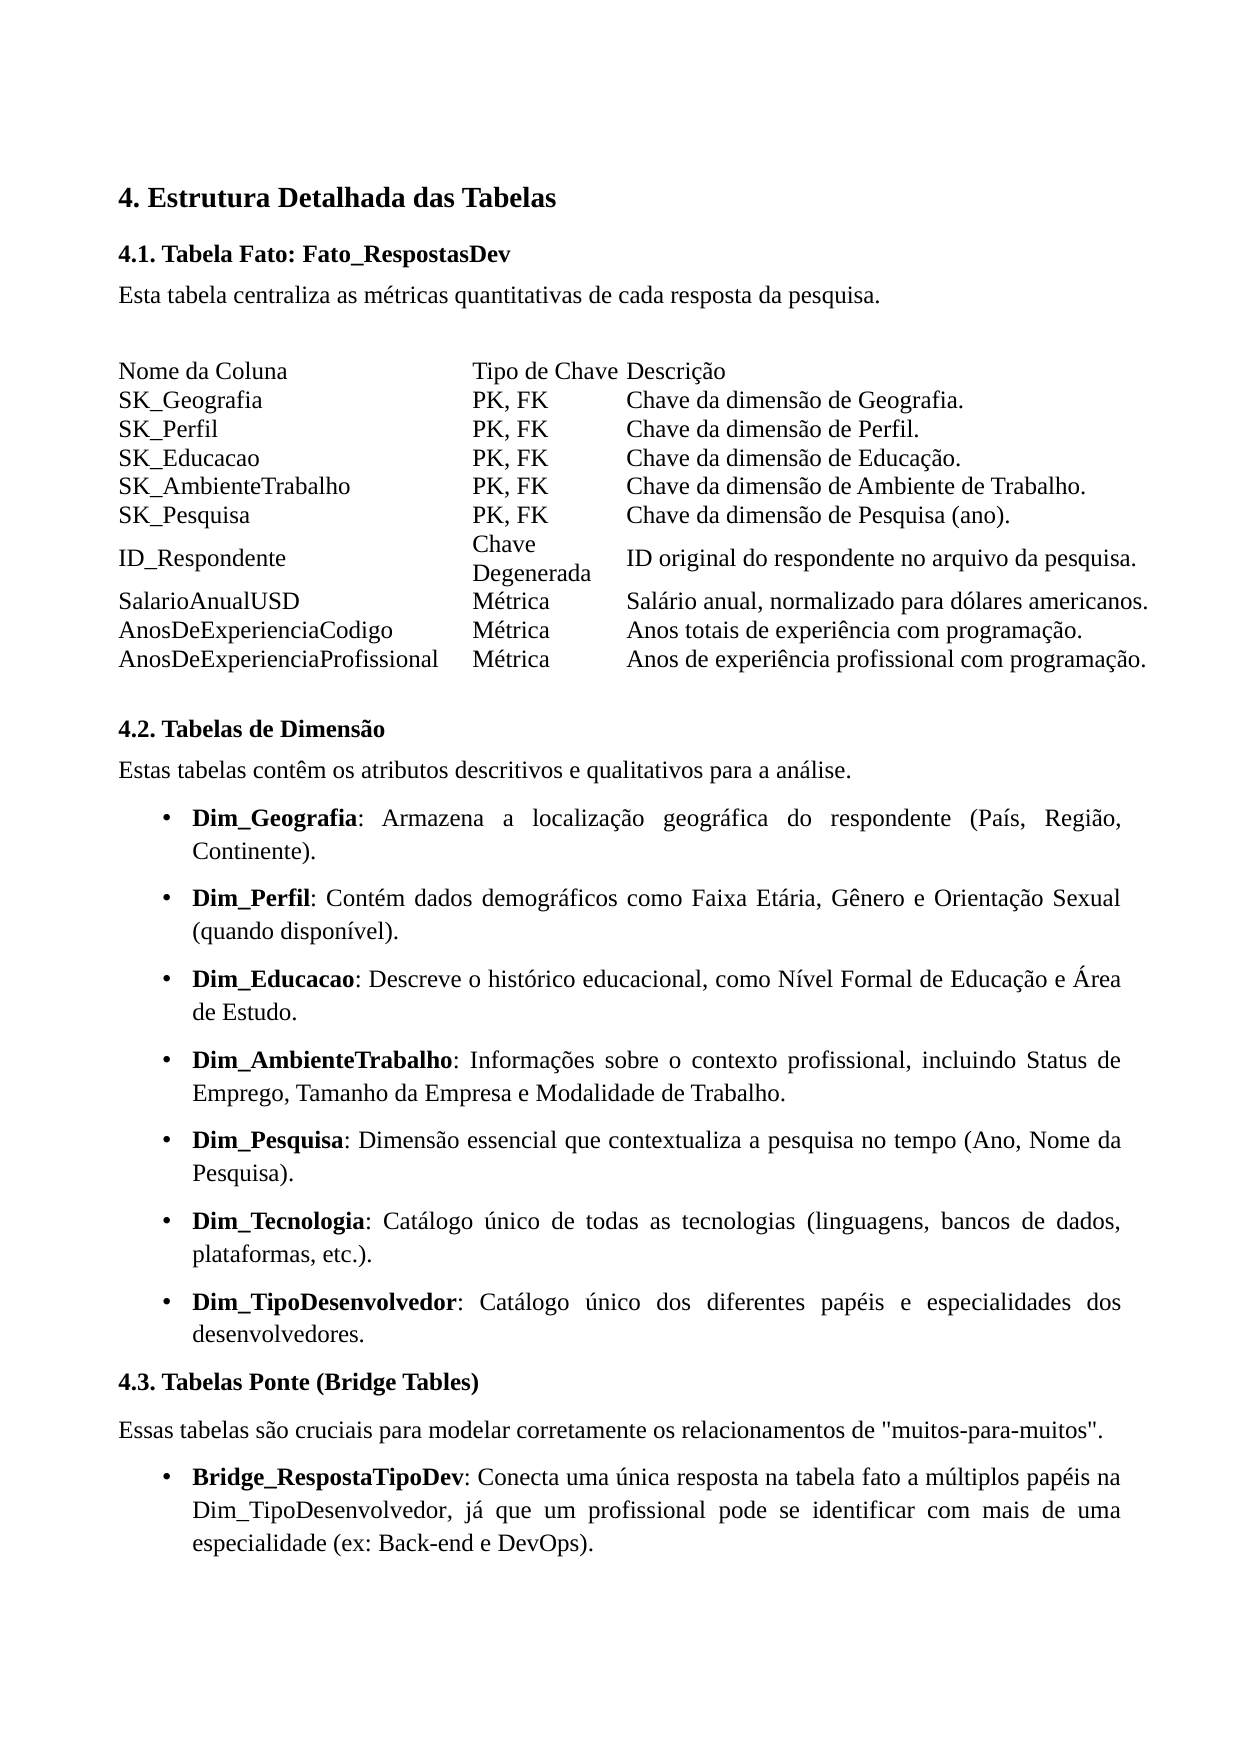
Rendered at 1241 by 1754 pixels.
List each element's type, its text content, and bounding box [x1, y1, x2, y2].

table_cell AnosDeExperienciaCodigo [118, 615, 472, 644]
table_cell ID original do respondente no arquivo da pesquisa. [626, 529, 1158, 586]
subtitle 4. Estrutura Detalhada das Tabelas [118, 180, 1122, 214]
table_cell PK, FK [472, 500, 626, 529]
table_cell AnosDeExperienciaProfissional [118, 644, 472, 673]
table_cell Métrica [472, 644, 626, 673]
table_cell Chave da dimensão de Educação. [626, 443, 1158, 471]
table_cell Chave Degenerada [472, 529, 626, 586]
table_cell Chave da dimensão de Perfil. [626, 414, 1158, 443]
table_cell Chave da dimensão de Geografia. [626, 385, 1158, 414]
table_cell Chave da dimensão de Ambiente de Trabalho. [626, 471, 1158, 500]
table_header Nome da Coluna [118, 356, 472, 385]
table_cell Métrica [472, 615, 626, 644]
list Dim_Pesquisa: Dimensão essencial que contextualiza a pesquisa no tempo (Ano, Nome da Pesquisa). [162, 1125, 1122, 1187]
list Dim_Perfil: Contém dados demográficos como Faixa Etária, Gênero e Orientação Sexual (quando disponível). [162, 883, 1122, 945]
table_cell SK_Educacao [118, 443, 472, 471]
table_header Tipo de Chave [472, 356, 626, 385]
table_header Descrição [626, 356, 1158, 385]
table_cell SalarioAnualUSD [118, 586, 472, 615]
list Bridge_RespostaTipoDev: Conecta uma única resposta na tabela fato a múltiplos papéis na Dim_TipoDesenvolvedor, já que um profissional pode se identificar com mais de uma especialidade (ex: Back-end e DevOps). [162, 1462, 1122, 1557]
text Essas tabelas são cruciais para modelar corretamente os relacionamentos de "muitos-para-muitos". [118, 1415, 1122, 1443]
table_cell Métrica [472, 586, 626, 615]
subtitle 4.2. Tabelas de Dimensão [118, 714, 1122, 743]
text Estas tabelas contêm os atributos descritivos e qualitativos para a análise. [118, 755, 1122, 784]
table_cell PK, FK [472, 414, 626, 443]
table_cell SK_AmbienteTrabalho [118, 471, 472, 500]
list Dim_TipoDesenvolvedor: Catálogo único dos diferentes papéis e especialidades dos desenvolvedores. [162, 1287, 1122, 1348]
table_cell SK_Perfil [118, 414, 472, 443]
table_cell PK, FK [472, 471, 626, 500]
list Dim_Geografia: Armazena a localização geográfica do respondente (País, Região, Continente). [162, 803, 1122, 864]
table_cell ID_Respondente [118, 529, 472, 586]
table_cell PK, FK [472, 385, 626, 414]
table_cell Salário anual, normalizado para dólares americanos. [626, 586, 1158, 615]
table_cell Chave da dimensão de Pesquisa (ano). [626, 500, 1158, 529]
subtitle 4.3. Tabelas Ponte (Bridge Tables) [118, 1367, 1122, 1396]
table_cell Anos de experiência profissional com programação. [626, 644, 1158, 673]
list Dim_Tecnologia: Catálogo único de todas as tecnologias (linguagens, bancos de dados, plataformas, etc.). [162, 1206, 1122, 1268]
table_cell Anos totais de experiência com programação. [626, 615, 1158, 644]
table_cell PK, FK [472, 443, 626, 471]
text Esta tabela centraliza as métricas quantitativas de cada resposta da pesquisa. [118, 280, 1122, 309]
table_cell SK_Geografia [118, 385, 472, 414]
list Dim_Educacao: Descreve o histórico educacional, como Nível Formal de Educação e Área de Estudo. [162, 964, 1122, 1026]
subtitle 4.1. Tabela Fato: Fato_RespostasDev [118, 239, 1122, 268]
list Dim_AmbienteTrabalho: Informações sobre o contexto profissional, incluindo Status de Emprego, Tamanho da Empresa e Modalidade de Trabalho. [162, 1045, 1122, 1106]
table_cell SK_Pesquisa [118, 500, 472, 529]
